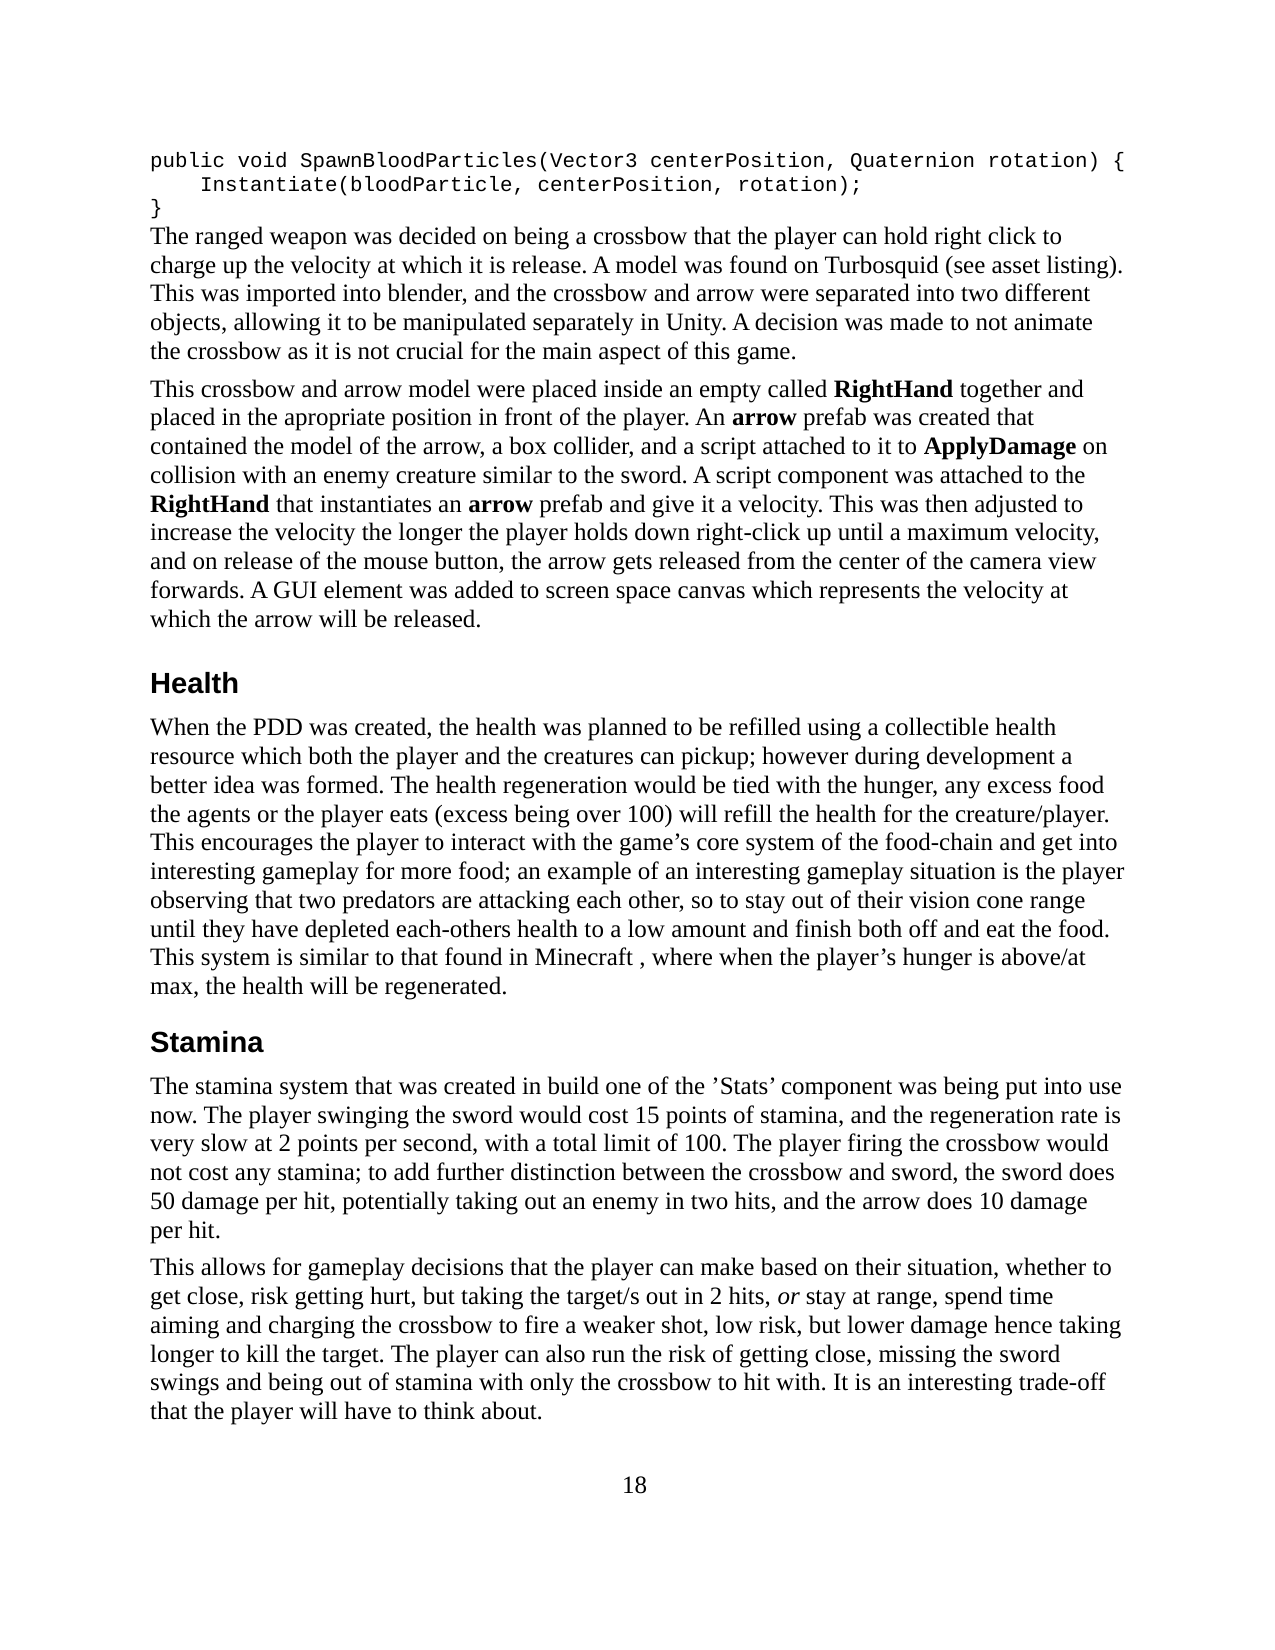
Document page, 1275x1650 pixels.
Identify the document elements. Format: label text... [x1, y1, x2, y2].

text public void SpawnBloodParticles(Vector3 centerPosition, Quaternion rotation) { [150, 150, 1125, 174]
subtitle Health [150, 666, 1125, 700]
text This allows for gameplay decisions that the player can make based on their situation, whether to get close, risk getting hurt, but taking the target/s out in 2 hits, or stay at range, spend time aiming and charging the crossbow to fire a weaker shot, low risk, but lower damage hence taking longer to kill the target. The player can also run the risk of getting close, missing the sword swings and being out of stamina with only the crossbow to hit with. It is an interesting trade-off that the player will have to think about. [150, 1252, 1125, 1425]
text The ranged weapon was decided on being a crossbow that the player can hold right click to charge up the velocity at which it is release. A model was found on Turbosquid (see asset listing). This was imported into blender, and the crossbow and arrow were separated into two different objects, allowing it to be manipulated separately in Unity. A decision was made to not animate the crossbow as it is not crucial for the main aspect of this game. [150, 221, 1125, 365]
text The stamina system that was created in build one of the ’Stats’ component was being put into use now. The player swinging the sword would cost 15 points of stamina, and the regeneration rate is very slow at 2 points per second, with a total limit of 100. The player firing the crossbow would not cost any stamina; to add further distinction between the crossbow and sword, the sword does 50 damage per hit, potentially taking out an enemy in two hits, and the arrow does 10 damage per hit. [150, 1071, 1125, 1243]
text This crossbow and arrow model were placed inside an empty called RightHand together and placed in the apropriate position in front of the player. An arrow prefab was created that contained the model of the arrow, a box collider, and a script attached to it to ApplyDamage on collision with an enemy creature similar to the sword. A script component was attached to the RightHand that instantiates an arrow prefab and give it a velocity. This was then adjusted to increase the velocity the longer the player holds down right-click up until a maximum velocity, and on release of the mouse button, the arrow gets released from the center of the camera view forwards. A GUI element was added to screen space canvas which represents the velocity at which the arrow will be released. [150, 374, 1125, 632]
text Instantiate(bloodParticle, centerPosition, rotation); [150, 174, 1125, 197]
text } [150, 197, 1125, 221]
subtitle Stamina [150, 1025, 1125, 1058]
text When the PDD was created, the health was planned to be refilled using a collectible health resource which both the player and the creatures can pickup; however during development a better idea was formed. The health regeneration would be tied with the hunger, any excess food the agents or the player eats (excess being over 100) will refill the health for the creature/player. This encourages the player to interact with the game’s core system of the food-chain and get into interesting gameplay for more food; an example of an interesting gameplay situation is the player observing that two predators are attacking each other, so to stay out of their vision cone range until they have depleted each-others health to a low amount and finish both off and eat the food. This system is similar to that found in Minecraft , where when the player’s hunger is above/at max, the health will be regenerated. [150, 712, 1125, 1000]
